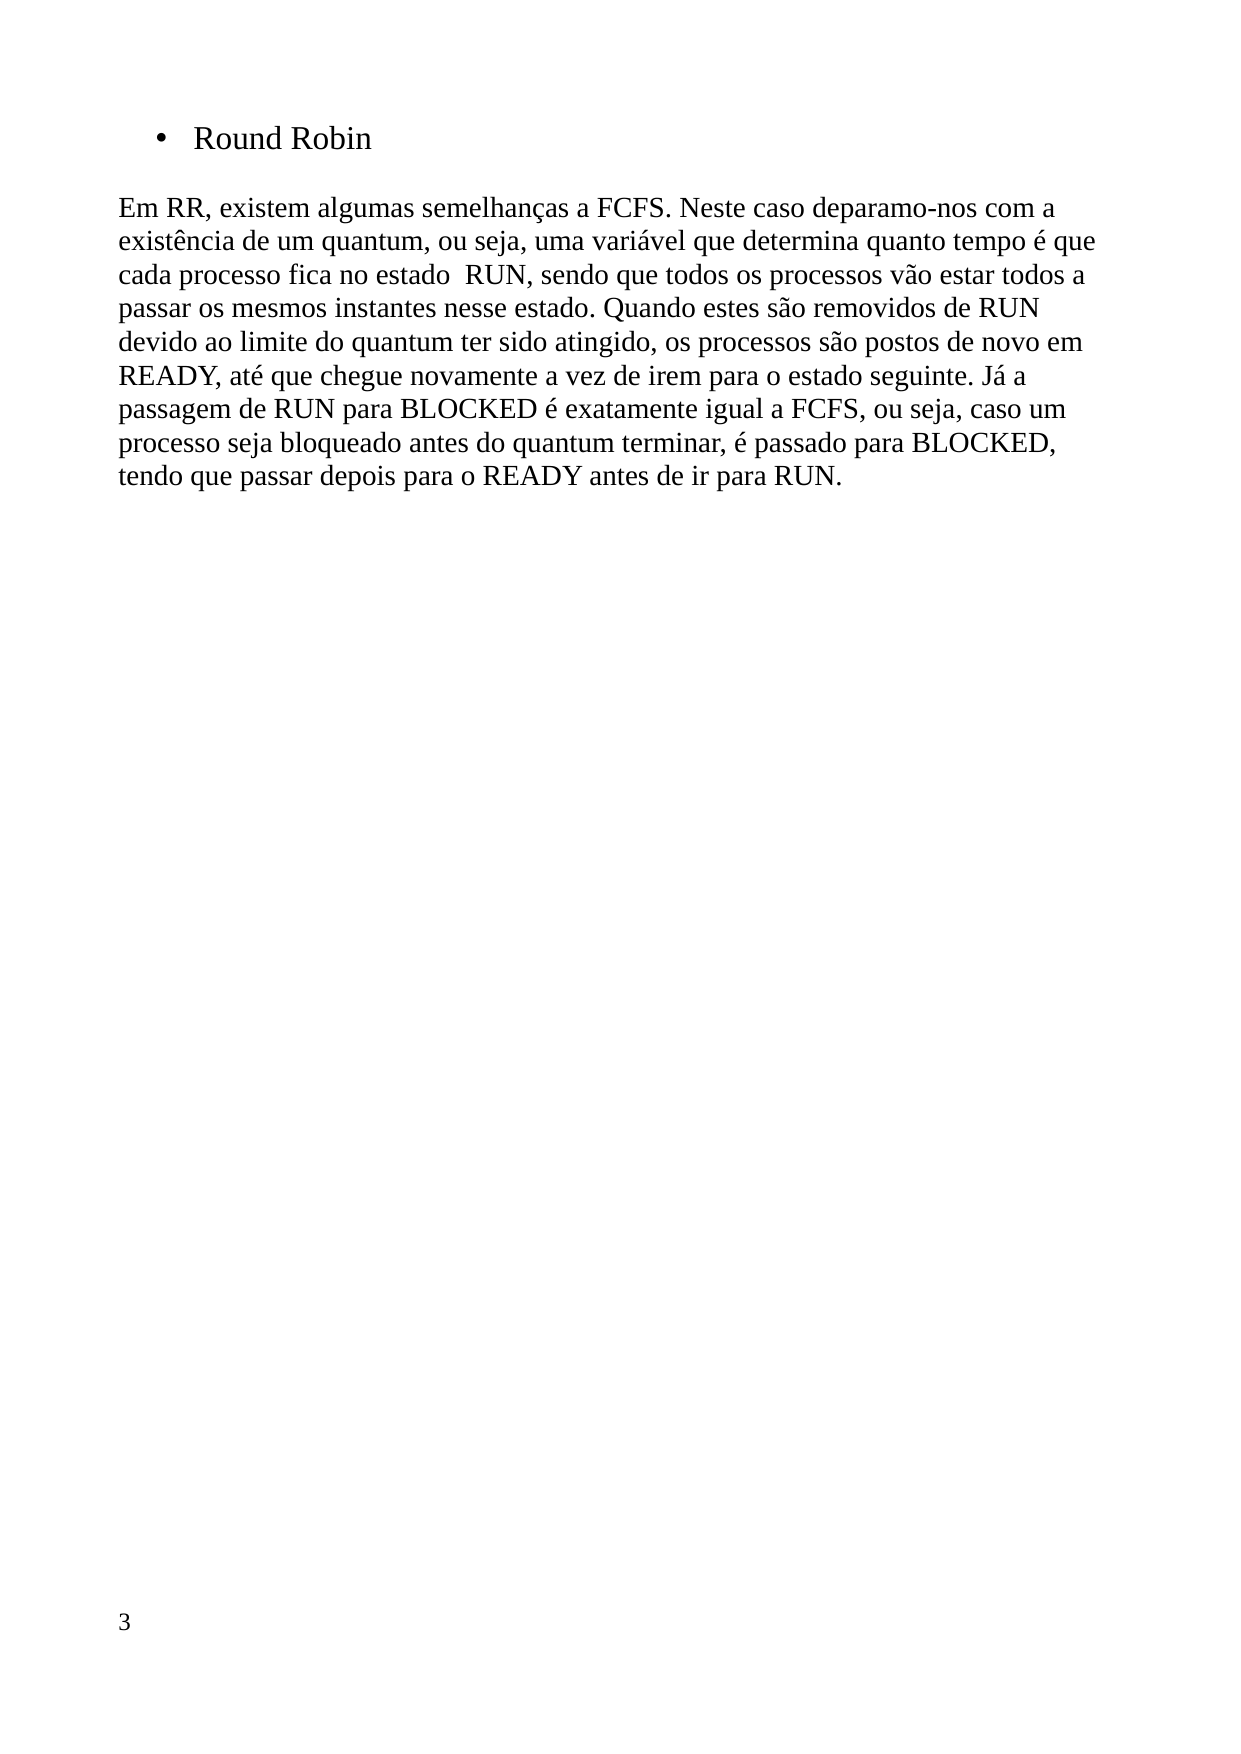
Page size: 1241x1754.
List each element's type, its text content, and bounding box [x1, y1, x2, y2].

text Em RR, existem algumas semelhanças a FCFS. Neste caso deparamo-nos com a existência de um quantum, ou seja, uma variável que determina quanto tempo é que cada processo fica no estado RUN, sendo que todos os processos vão estar todos a passar os mesmos instantes nesse estado. Quando estes são removidos de RUN devido ao limite do quantum ter sido atingido, os processos são postos de novo em READY, até que chegue novamente a vez de irem para o estado seguinte. Já a passagem de RUN para BLOCKED é exatamente igual a FCFS, ou seja, caso um processo seja bloqueado antes do quantum terminar, é passado para BLOCKED, tendo que passar depois para o READY antes de ir para RUN. [118, 190, 1122, 492]
list Round Robin [156, 118, 1122, 156]
